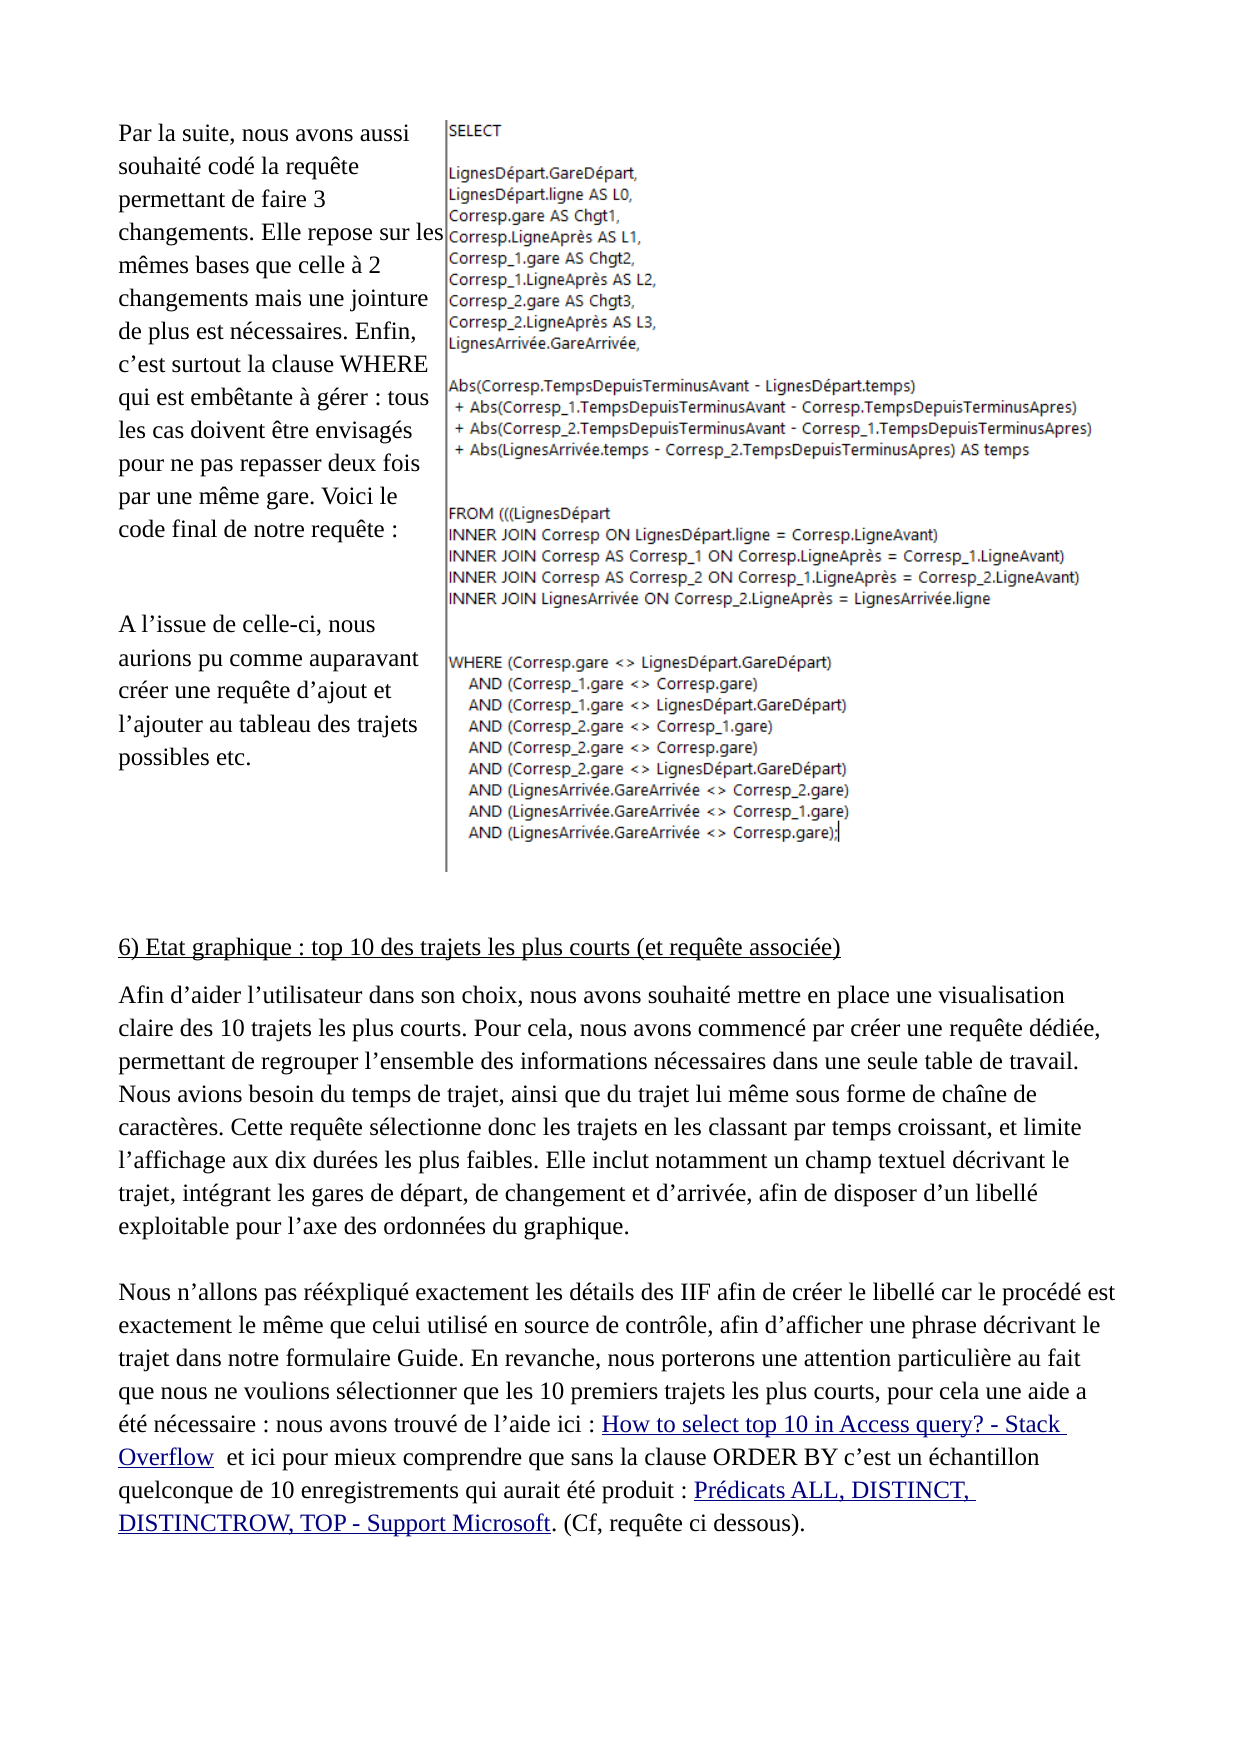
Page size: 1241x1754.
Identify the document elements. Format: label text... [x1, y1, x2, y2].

text Par la suite, nous avons aussi souhaité codé la requête permettant de faire 3 changements. Elle repose sur les mêmes bases que celle à 2 changements mais une jointure de plus est nécessaires. Enfin, c’est surtout la clause WHERE qui est embêtante à gérer : tous les cas doivent être envisagés pour ne pas repasser deux fois par une même gare. Voici le code final de notre requête : [118, 118, 1122, 543]
text Afin d’aider l’utilisateur dans son choix, nous avons souhaité mettre en place une visualisation claire des 10 trajets les plus courts. Pour cela, nous avons commencé par créer une requête dédiée, permettant de regrouper l’ensemble des informations nécessaires dans une seule table de travail. Nous avions besoin du temps de trajet, ainsi que du trajet lui même sous forme de chaîne de caractères. Cette requête sélectionne donc les trajets en les classant par temps croissant, et limite l’affichage aux dix durées les plus faibles. Elle inclut notamment un champ textuel décrivant le trajet, intégrant les gares de départ, de changement et d’arrivée, afin de disposer d’un libellé exploitable pour l’axe des ordonnées du graphique. Nous n’allons pas rééxpliqué exactement les détails des IIF afin de créer le libellé car le procédé est exactement le même que celui utilisé en source de contrôle, afin d’afficher une phrase décrivant le trajet dans notre formulaire Guide. En revanche, nous porterons une attention particulière au fait que nous ne voulions sélectionner que les 10 premiers trajets les plus courts, pour cela une aide a été nécessaire : nous avons trouvé de l’aide ici : How to select top 10 in Access query? - Stack Overflow et ici pour mieux comprendre que sans la clause ORDER BY c’est un échantillon quelconque de 10 enregistrements qui aurait été produit : Prédicats ALL, DISTINCT, DISTINCTROW, TOP - Support Microsoft. (Cf, requête ci dessous). [118, 980, 1122, 1537]
text 6) Etat graphique : top 10 des trajets les plus courts (et requête associée) [118, 932, 1122, 961]
text A l’issue de celle-ci, nous aurions pu comme auparavant créer une requête d’ajout et l’ajouter au tableau des trajets possibles etc. [118, 609, 445, 770]
